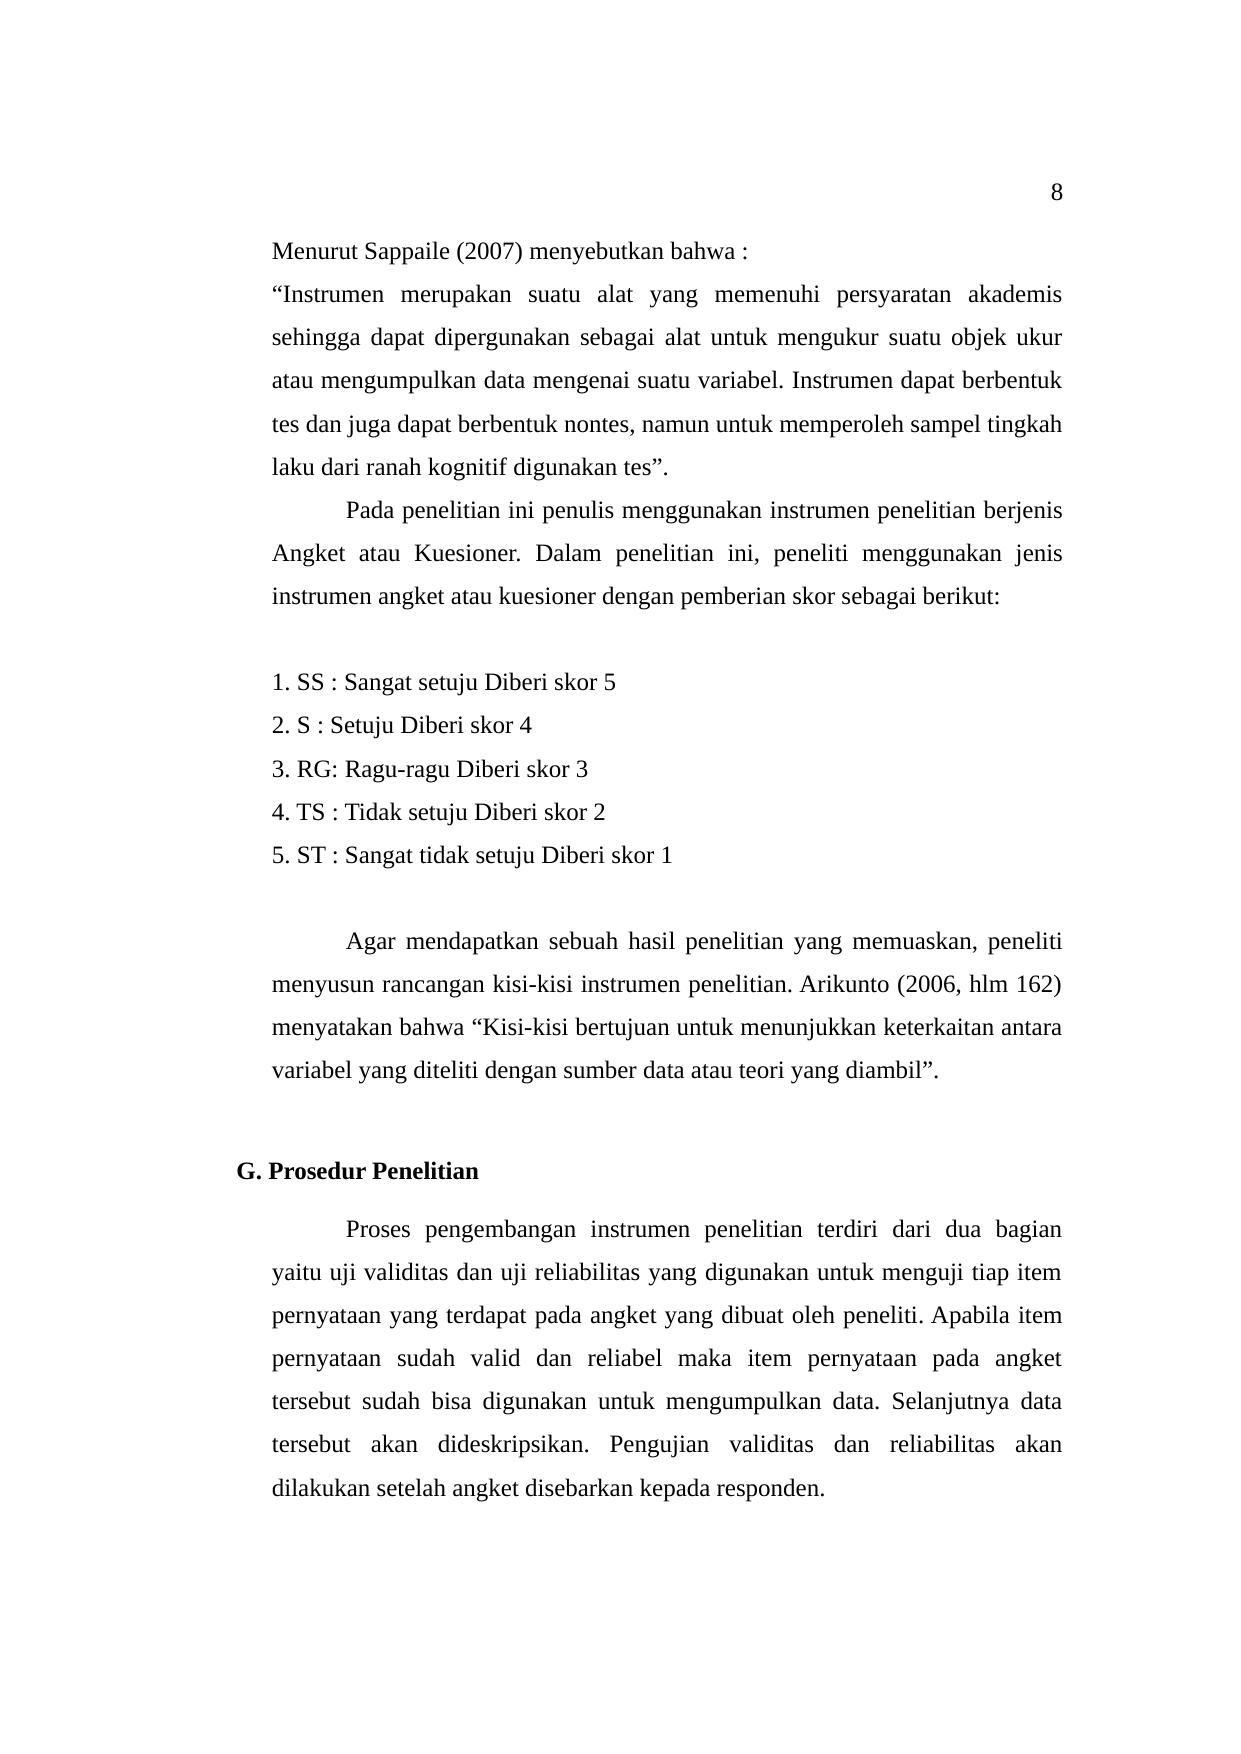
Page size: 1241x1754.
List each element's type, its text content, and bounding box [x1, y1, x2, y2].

text 5. ST : Sangat tidak setuju Diberi skor 1 [272, 840, 1063, 869]
text “Instrumen merupakan suatu alat yang memenuhi persyaratan akademis sehingga dapat dipergunakan sebagai alat untuk mengukur suatu objek ukur atau mengumpulkan data mengenai suatu variabel. Instrumen dapat berbentuk tes dan juga dapat berbentuk nontes, namun untuk memperoleh sampel tingkah laku dari ranah kognitif digunakan tes”. [272, 279, 1063, 481]
text G. Prosedur Penelitian [236, 1156, 1063, 1185]
text 1. SS : Sangat setuju Diberi skor 5 [272, 667, 1063, 696]
text 4. TS : Tidak setuju Diberi skor 2 [272, 797, 1063, 826]
text Proses pengembangan instrumen penelitian terdiri dari dua bagian yaitu uji validitas dan uji reliabilitas yang digunakan untuk menguji tiap item pernyataan yang terdapat pada angket yang dibuat oleh peneliti. Apabila item pernyataan sudah valid dan reliabel maka item pernyataan pada angket tersebut sudah bisa digunakan untuk mengumpulkan data. Selanjutnya data tersebut akan dideskripsikan. Pengujian validitas dan reliabilitas akan dilakukan setelah angket disebarkan kepada responden. [272, 1214, 1063, 1501]
text Pada penelitian ini penulis menggunakan instrumen penelitian berjenis Angket atau Kuesioner. Dalam penelitian ini, peneliti menggunakan jenis instrumen angket atau kuesioner dengan pemberian skor sebagai berikut: [272, 495, 1063, 610]
text Menurut Sappaile (2007) menyebutkan bahwa : [272, 236, 1063, 265]
text 2. S : Setuju Diberi skor 4 [272, 711, 1063, 739]
text 3. RG: Ragu-ragu Diberi skor 3 [272, 754, 1063, 782]
text Agar mendapatkan sebuah hasil penelitian yang memuaskan, peneliti menyusun rancangan kisi-kisi instrumen penelitian. Arikunto (2006, hlm 162) menyatakan bahwa “Kisi-kisi bertujuan untuk menunjukkan keterkaitan antara variabel yang diteliti dengan sumber data atau teori yang diambil”. [272, 926, 1063, 1084]
